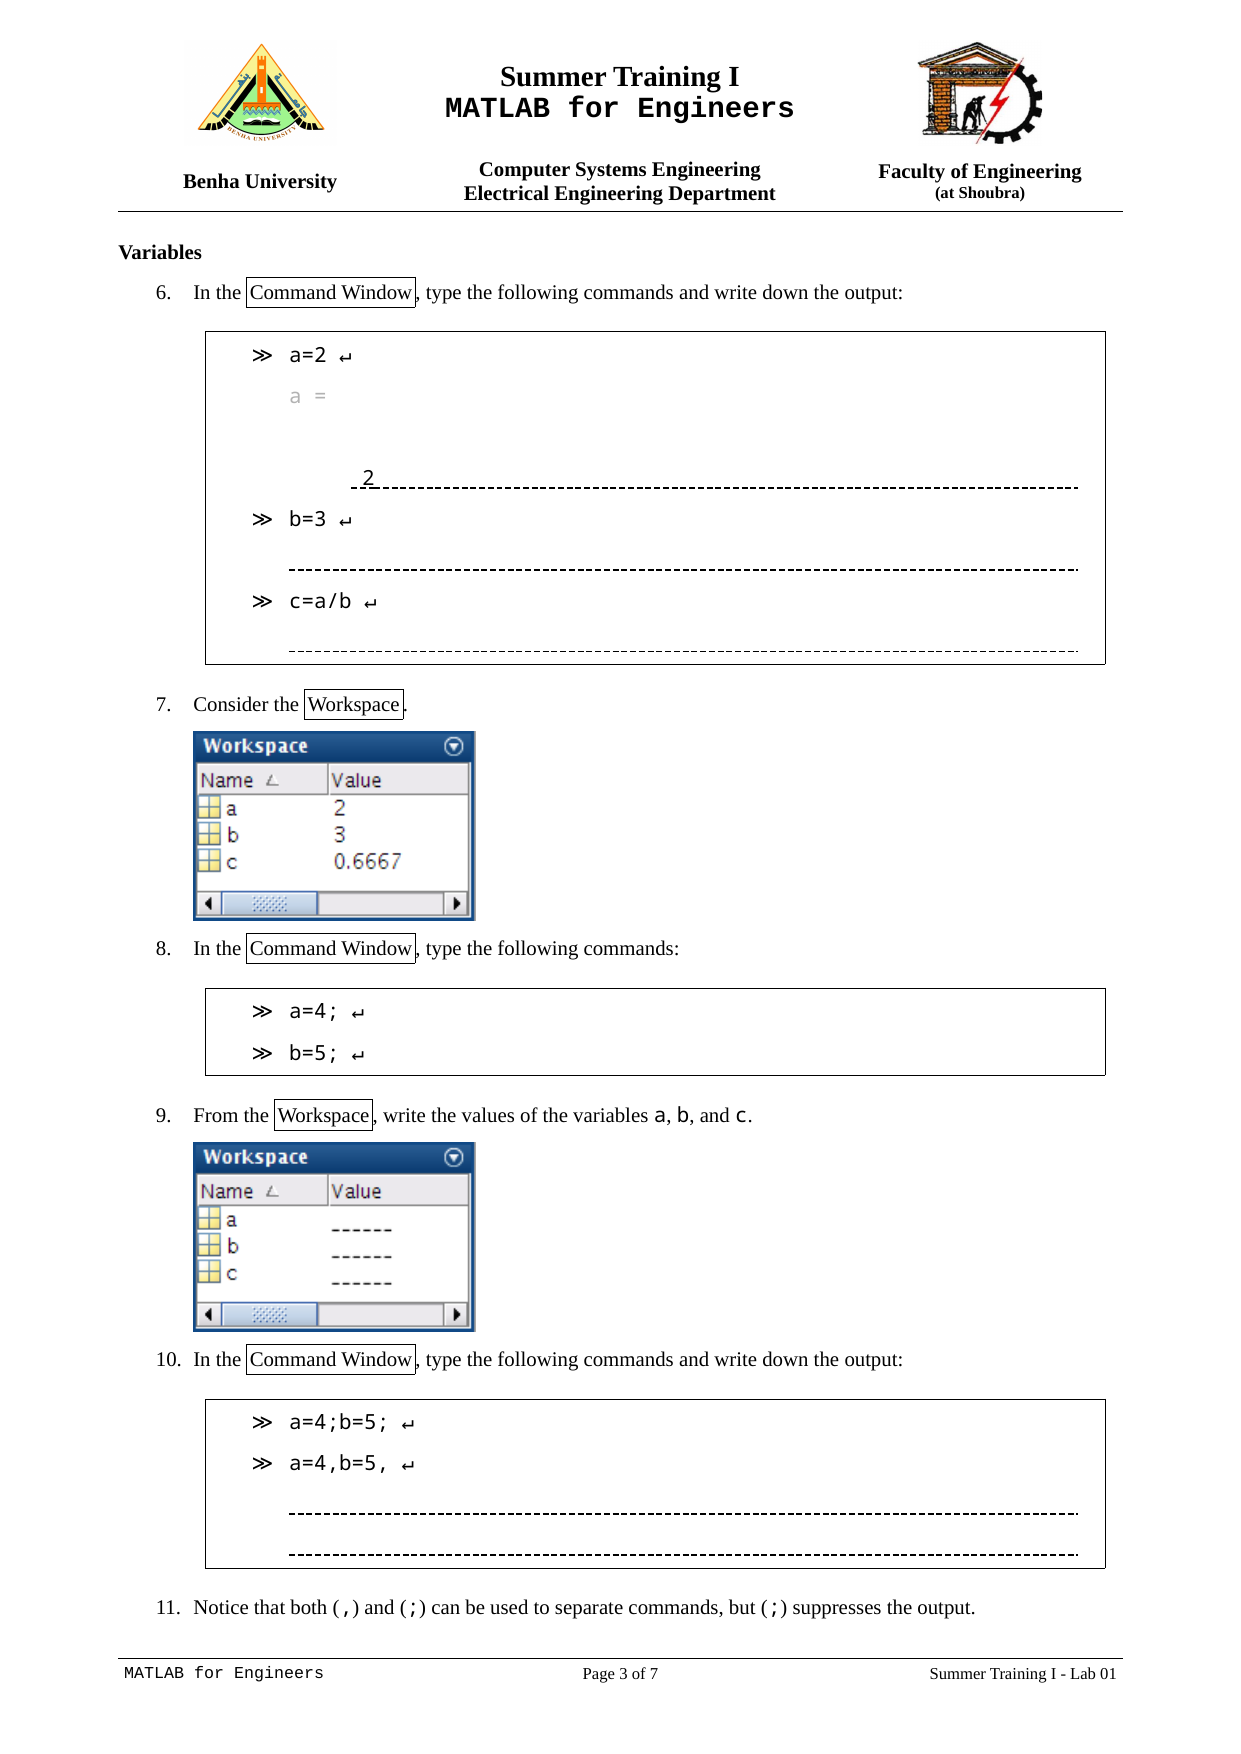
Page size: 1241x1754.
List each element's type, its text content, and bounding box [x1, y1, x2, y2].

list In the Command Window, type the following commands: [416, 933, 1122, 963]
picture [183, 40, 337, 146]
list a=4;b=5; ↵ [251, 1407, 1096, 1436]
list 2 [251, 463, 1096, 492]
list From the Workspace, write the values of the variables a, b, and c. [373, 1099, 1122, 1130]
list a=2 ↵ [251, 340, 1096, 369]
list In the Command Window, type the following commands and write down the output: [247, 278, 415, 307]
list In the Command Window, type the following commands and write down the output: [156, 277, 246, 307]
list In the Command Window, type the following commands and write down the output: [416, 277, 1122, 307]
text Variables [118, 240, 1122, 264]
list a=4; ↵ [251, 997, 1096, 1025]
picture [193, 731, 476, 921]
list c=a/b ↵ [251, 586, 1096, 614]
list a=4,b=5, ↵ [251, 1448, 1096, 1477]
list From the Workspace, write the values of the variables a, b, and c. [156, 1099, 274, 1130]
list In the Command Window, type the following commands and write down the output: [416, 1344, 1122, 1374]
list b=5; ↵ [251, 1038, 1096, 1066]
picture [917, 40, 1043, 146]
picture [193, 1142, 476, 1332]
list Consider the Workspace. [305, 690, 403, 719]
list In the Command Window, type the following commands and write down the output: [247, 1345, 415, 1374]
list a = [251, 381, 1096, 410]
list Consider the Workspace. [404, 689, 1122, 719]
list b=3 ↵ [251, 504, 1096, 532]
list In the Command Window, type the following commands: [156, 933, 246, 963]
list In the Command Window, type the following commands: [247, 934, 415, 963]
list In the Command Window, type the following commands and write down the output: [156, 1344, 246, 1374]
list Notice that both (,) and (;) can be used to separate commands, but (;) suppresses the output. [156, 1592, 1122, 1620]
list Consider the Workspace. [156, 689, 304, 719]
list From the Workspace, write the values of the variables a, b, and c. [275, 1100, 372, 1130]
